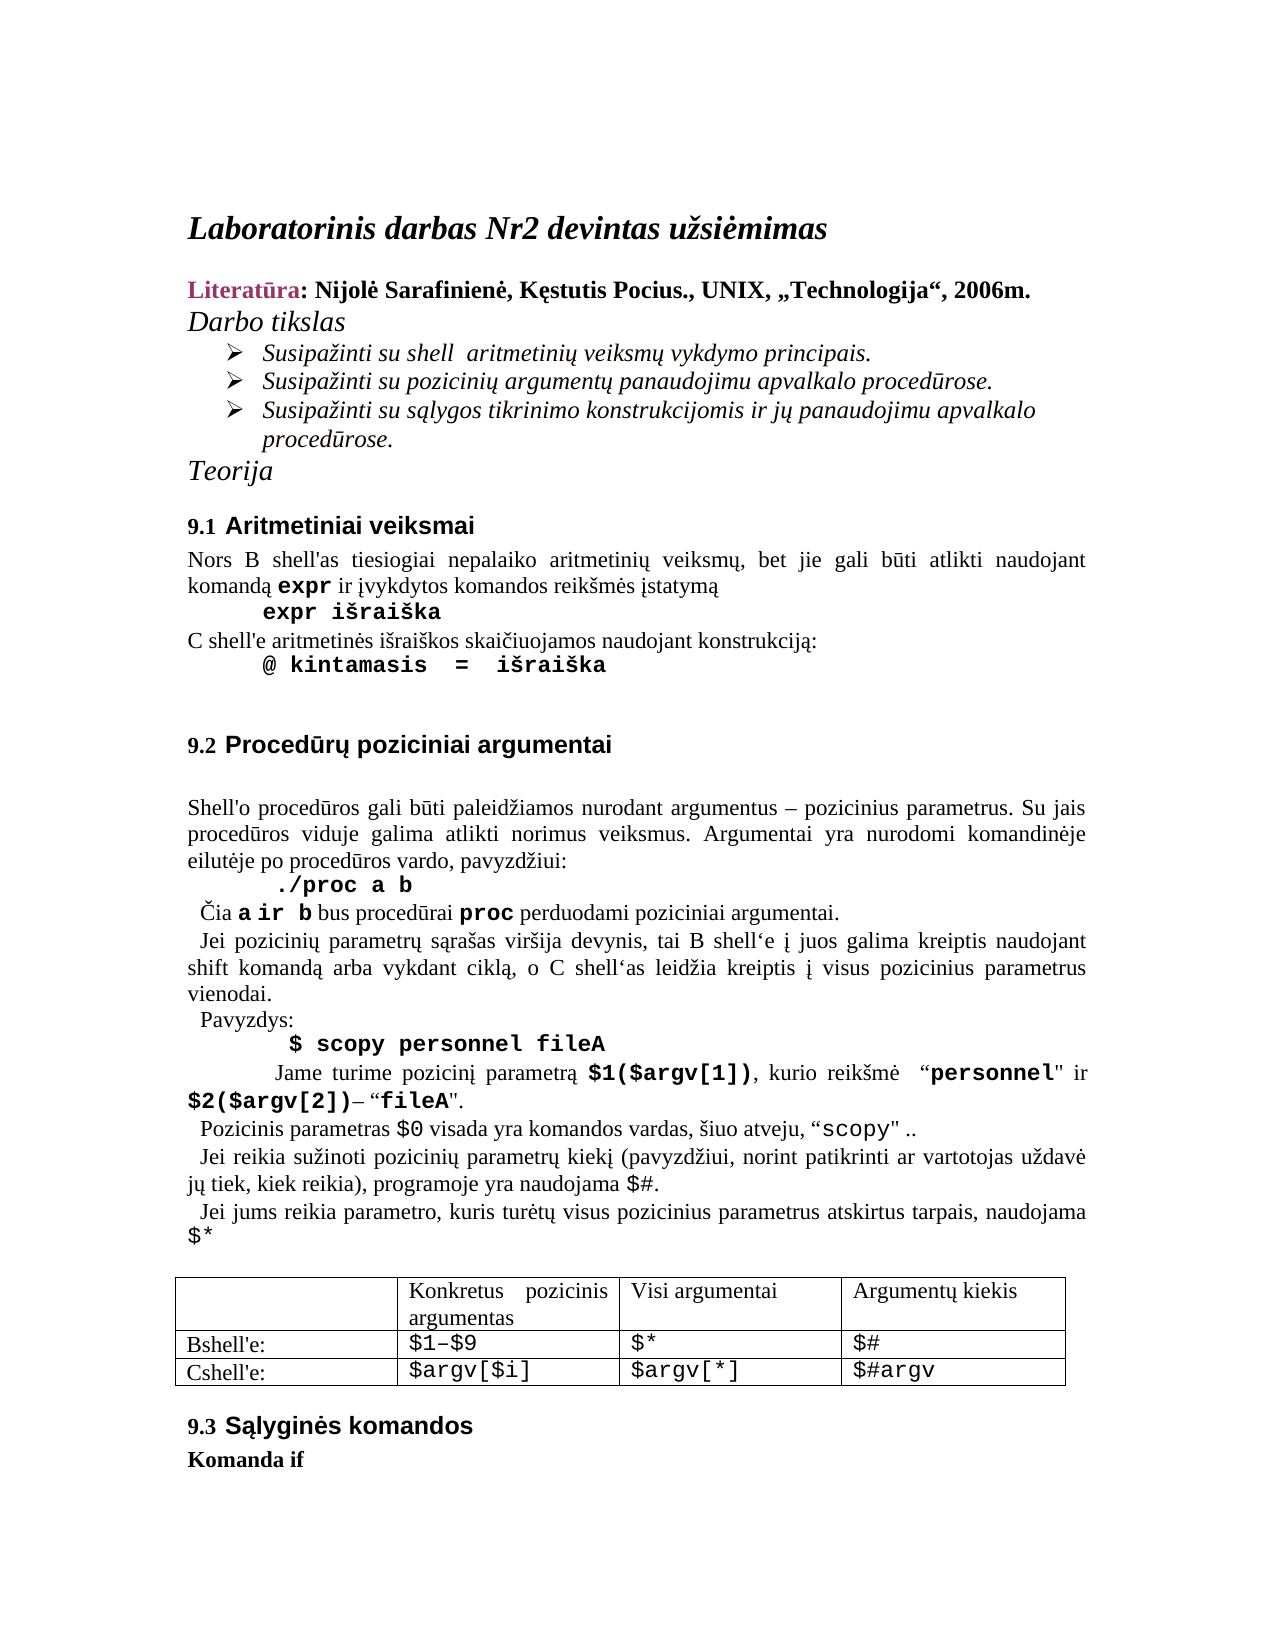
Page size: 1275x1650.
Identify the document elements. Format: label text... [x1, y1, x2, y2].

list Susipažinti su pozicinių argumentų panaudojimu apvalkalo procedūrose. [225, 366, 1087, 395]
list Susipažinti su shell aritmetinių veiksmų vykdymo principais. [225, 338, 1087, 366]
text Jei jums reikia parametro, kuris turėtų visus pozicinius parametrus atskirtus tarpais, naudojama $* [187, 1198, 1087, 1250]
table_cell $1–$9 [398, 1331, 619, 1358]
text Laboratorinis darbas Nr2 devintas užsiėmimas [187, 208, 1087, 247]
text @ kintamasis = išraiška [187, 653, 1087, 679]
text Shell'o procedūros gali būti paleidžiamos nurodant argumentus – pozicinius parametrus. Su jais procedūros viduje galima atlikti norimus veiksmus. Argumentai yra nurodomi komandinėje eilutėje po procedūros vardo, pavyzdžiui: [187, 794, 1087, 873]
table_cell $#argv [842, 1359, 1065, 1385]
text Darbo tikslas [187, 304, 1087, 338]
table_cell Cshell'e: [176, 1359, 397, 1385]
text $ scopy personnel fileA [262, 1033, 1087, 1059]
list Procedūrų poziciniai argumentai [187, 730, 1087, 759]
table_header Argumentų kiekis [842, 1278, 1065, 1330]
table_header Konkretus pozicinis argumentas [398, 1278, 619, 1330]
text Nors B shell'as tiesiogiai nepalaiko aritmetinių veiksmų, bet jie gali būti atlikti naudojant komandą expr ir įvykdytos komandos reikšmės įstatymą [187, 546, 1087, 601]
text Komanda if [187, 1446, 1087, 1472]
table_cell Bshell'e: [176, 1331, 397, 1358]
table_header Visi argumentai [620, 1278, 841, 1330]
text Pozicinis parametras $0 visada yra komandos vardas, šiuo atveju, “scopy" .. [187, 1115, 1087, 1143]
list Susipažinti su sąlygos tikrinimo konstrukcijomis ir jų panaudojimu apvalkalo procedūrose. [225, 395, 1087, 453]
list Aritmetiniai veiksmai [187, 511, 1087, 540]
table_header [176, 1278, 397, 1330]
table_cell $# [842, 1331, 1065, 1358]
table_cell $argv[*] [620, 1359, 841, 1385]
table_cell $argv[$i] [398, 1359, 619, 1385]
text Literatūra: Nijolė Sarafinienė, Kęstutis Pocius., UNIX, „Technologija“, 2006m. [187, 275, 1087, 304]
text Jei pozicinių parametrų sąrašas viršija devynis, tai B shell‘e į juos galima kreiptis naudojant shift komandą arba vykdant ciklą, o C shell‘as leidžia kreiptis į visus pozicinius parametrus vienodai. [187, 927, 1087, 1006]
table_cell $* [620, 1331, 841, 1358]
list Sąlyginės komandos [187, 1411, 1087, 1440]
text expr išraiška [187, 601, 1087, 627]
text Teorija [187, 453, 1087, 486]
text C shell'e aritmetinės išraiškos skaičiuojamos naudojant konstrukciją: [187, 627, 1087, 653]
text Pavyzdys: [187, 1006, 1087, 1033]
text Jame turime pozicinį parametrą $1($argv[1]), kurio reikšmė “personnel" ir $2($argv[2])– “fileA". [187, 1059, 1087, 1115]
text Čia a ir b bus procedūrai proc perduodami poziciniai argumentai. [187, 899, 1087, 927]
text ./proc a b [262, 873, 1087, 899]
text Jei reikia sužinoti pozicinių parametrų kiekį (pavyzdžiui, norint patikrinti ar vartotojas uždavė jų tiek, kiek reikia), programoje yra naudojama $#. [187, 1143, 1087, 1198]
